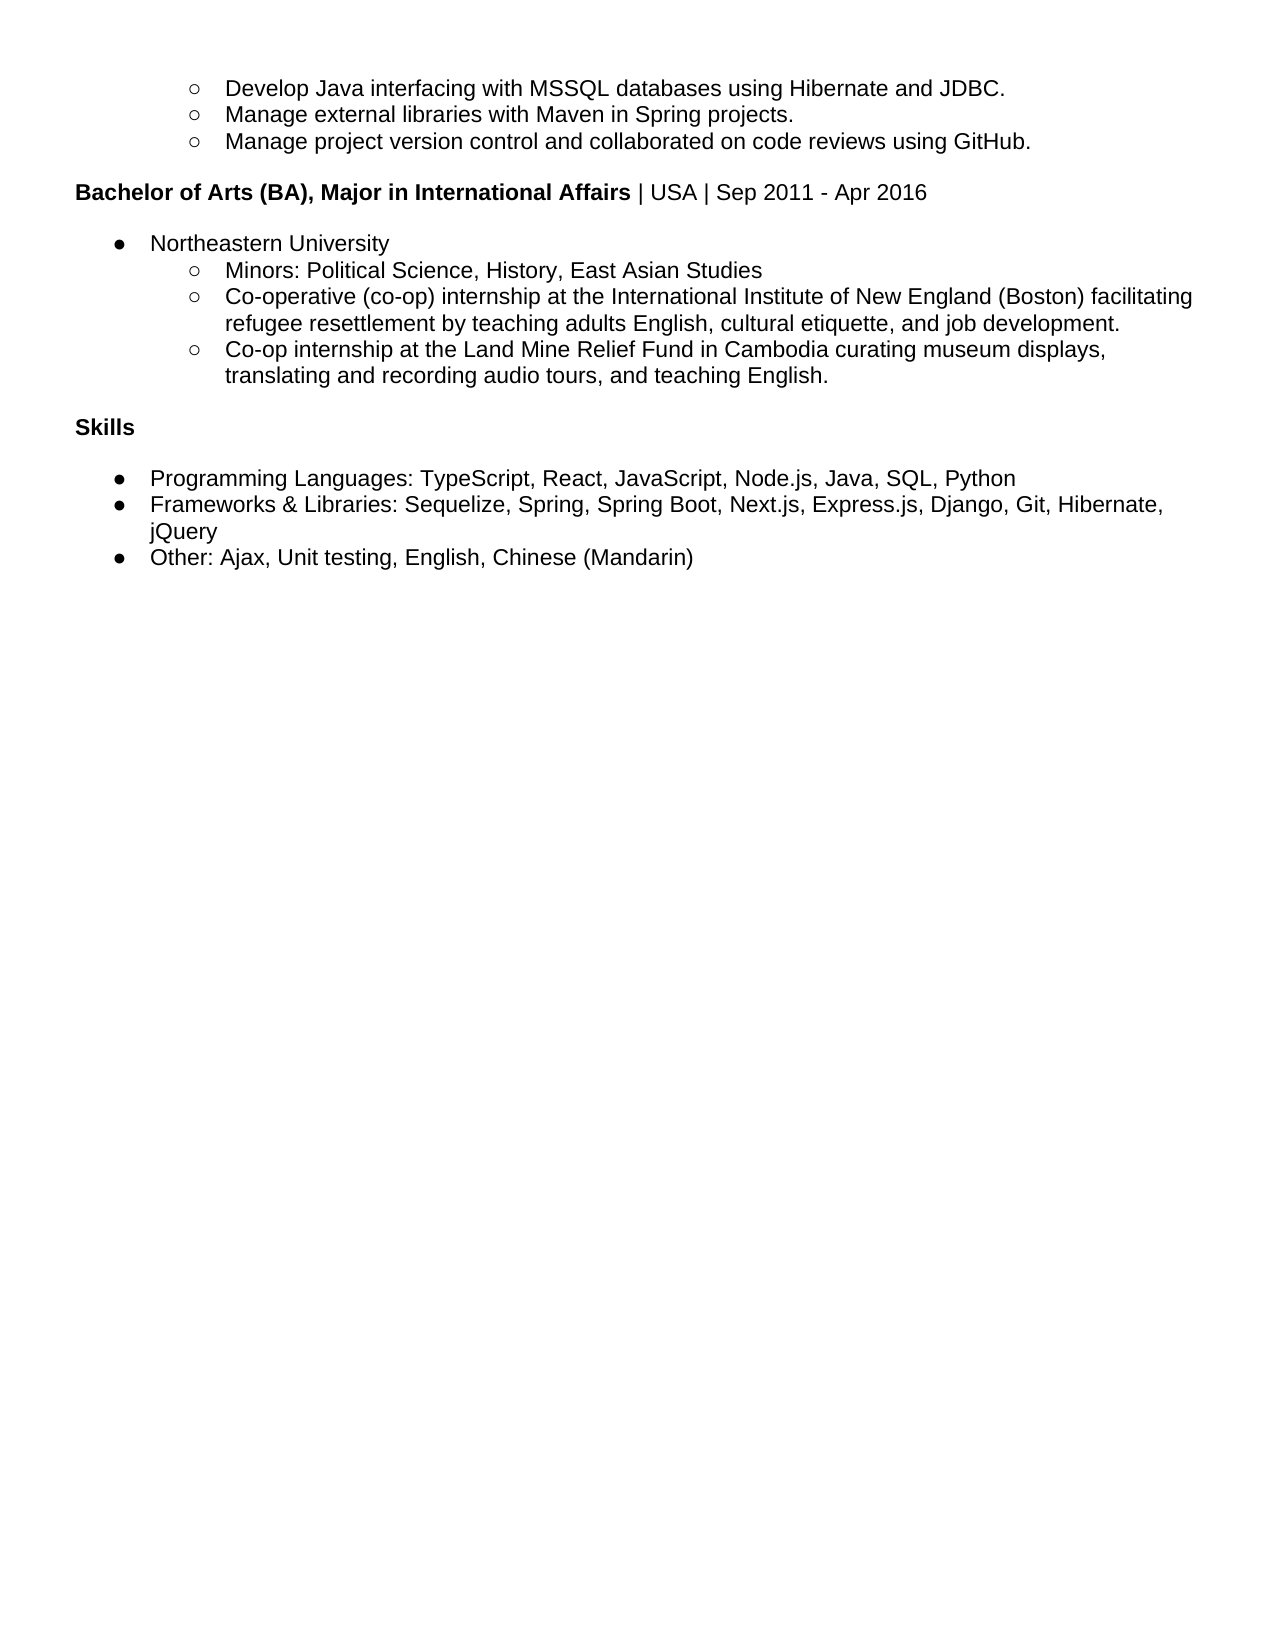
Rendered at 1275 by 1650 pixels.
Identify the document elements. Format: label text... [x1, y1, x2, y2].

list Manage external libraries with Maven in Spring projects. [187, 101, 1200, 128]
text Bachelor of Arts (BA), Major in International Affairs | USA | Sep 2011 - Apr 2016 [75, 179, 1200, 205]
list Programming Languages: TypeScript, React, JavaScript, Node.js, Java, SQL, Python [112, 465, 1200, 491]
list Northeastern University [112, 230, 1200, 257]
list Other: Ajax, Unit testing, English, Chinese (Mandarin) [112, 544, 1200, 570]
list Manage project version control and collaborated on code reviews using GitHub. [187, 128, 1200, 154]
list Minors: Political Science, History, East Asian Studies [187, 257, 1200, 283]
list Frameworks & Libraries: Sequelize, Spring, Spring Boot, Next.js, Express.js, Django, Git, Hibernate, jQuery [112, 491, 1200, 544]
list Co-op internship at the Land Mine Relief Fund in Cambodia curating museum displays, translating and recording audio tours, and teaching English. [187, 336, 1200, 388]
text Skills [75, 413, 1200, 440]
list Co-operative (co-op) internship at the International Institute of New England (Boston) facilitating refugee resettlement by teaching adults English, cultural etiquette, and job development. [187, 283, 1200, 336]
list Develop Java interfacing with MSSQL databases using Hibernate and JDBC. [187, 75, 1200, 101]
